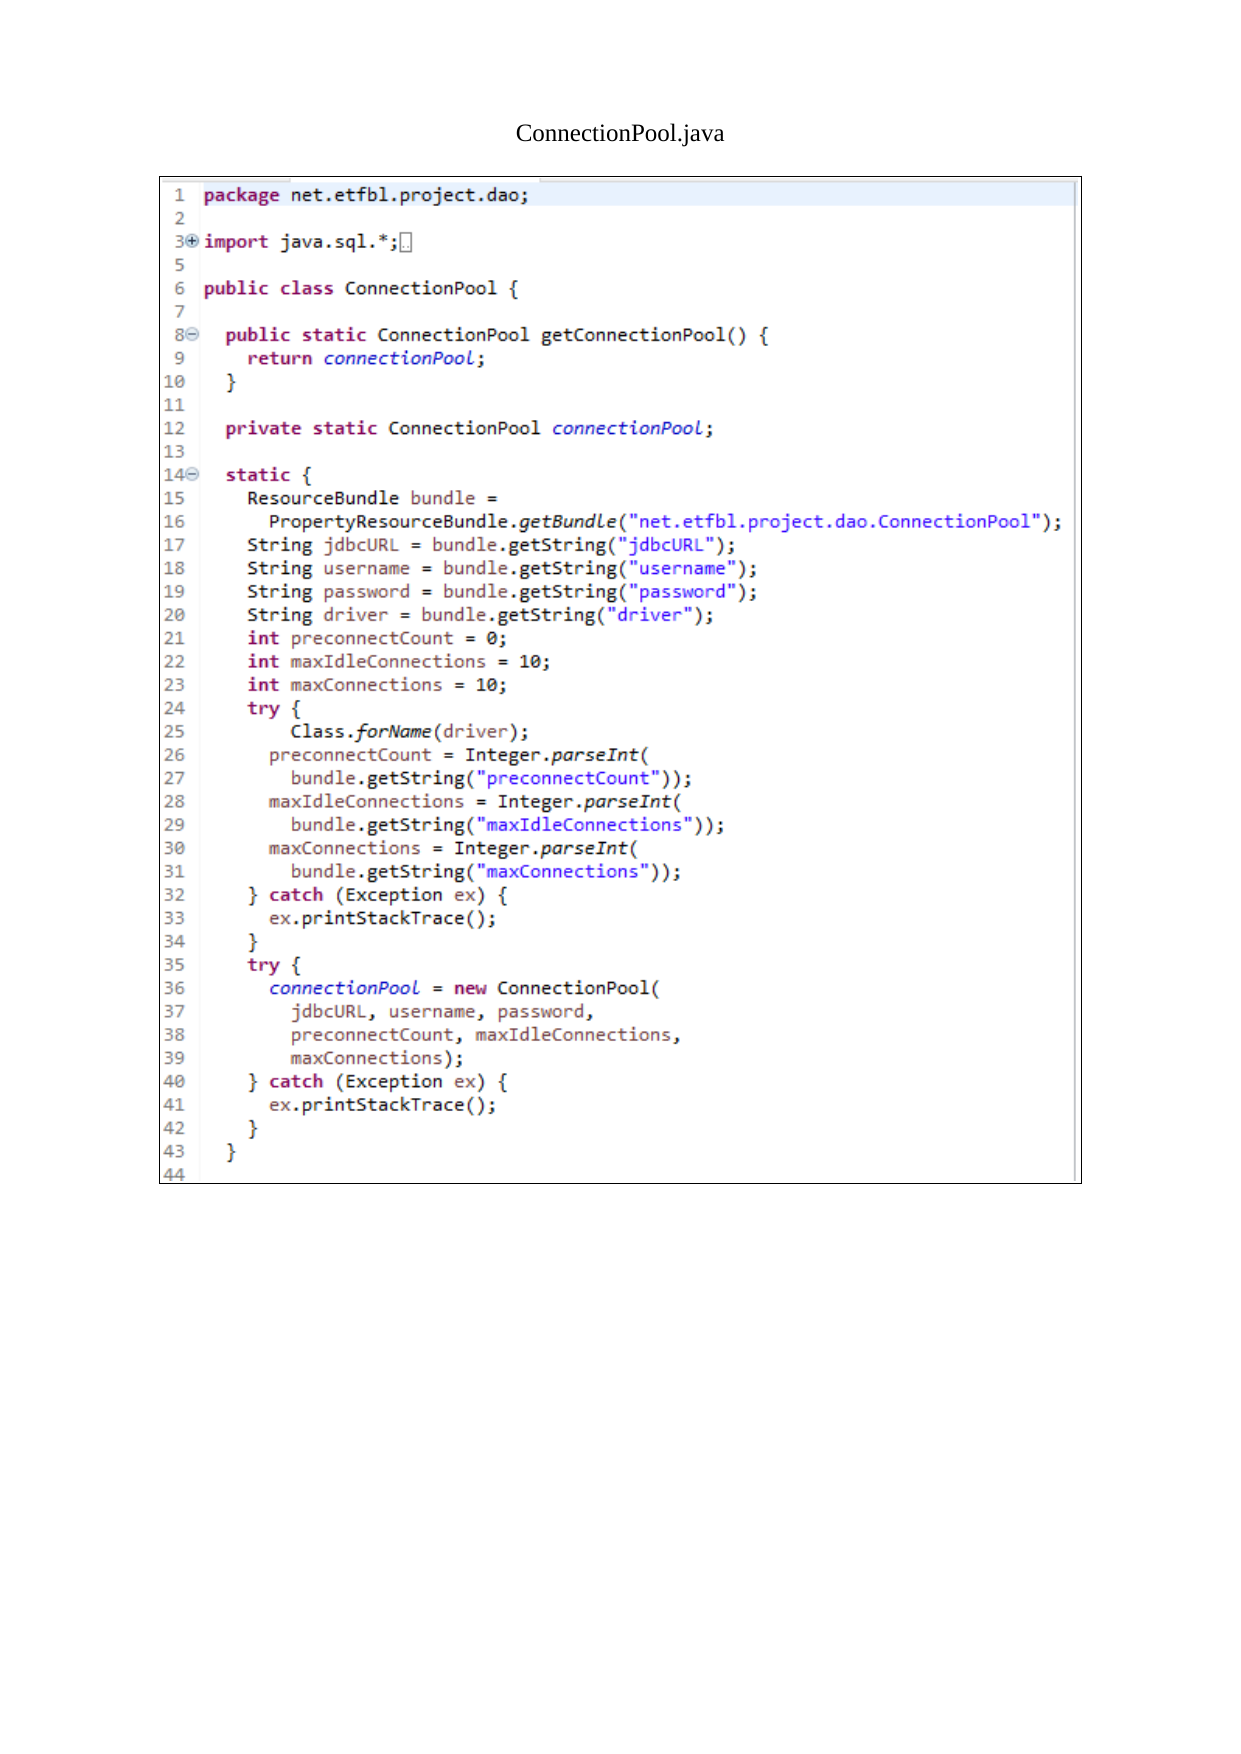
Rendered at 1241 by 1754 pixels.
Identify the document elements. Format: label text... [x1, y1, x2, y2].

picture [162, 178, 1078, 1181]
text ConnectionPool.java [118, 118, 1122, 147]
